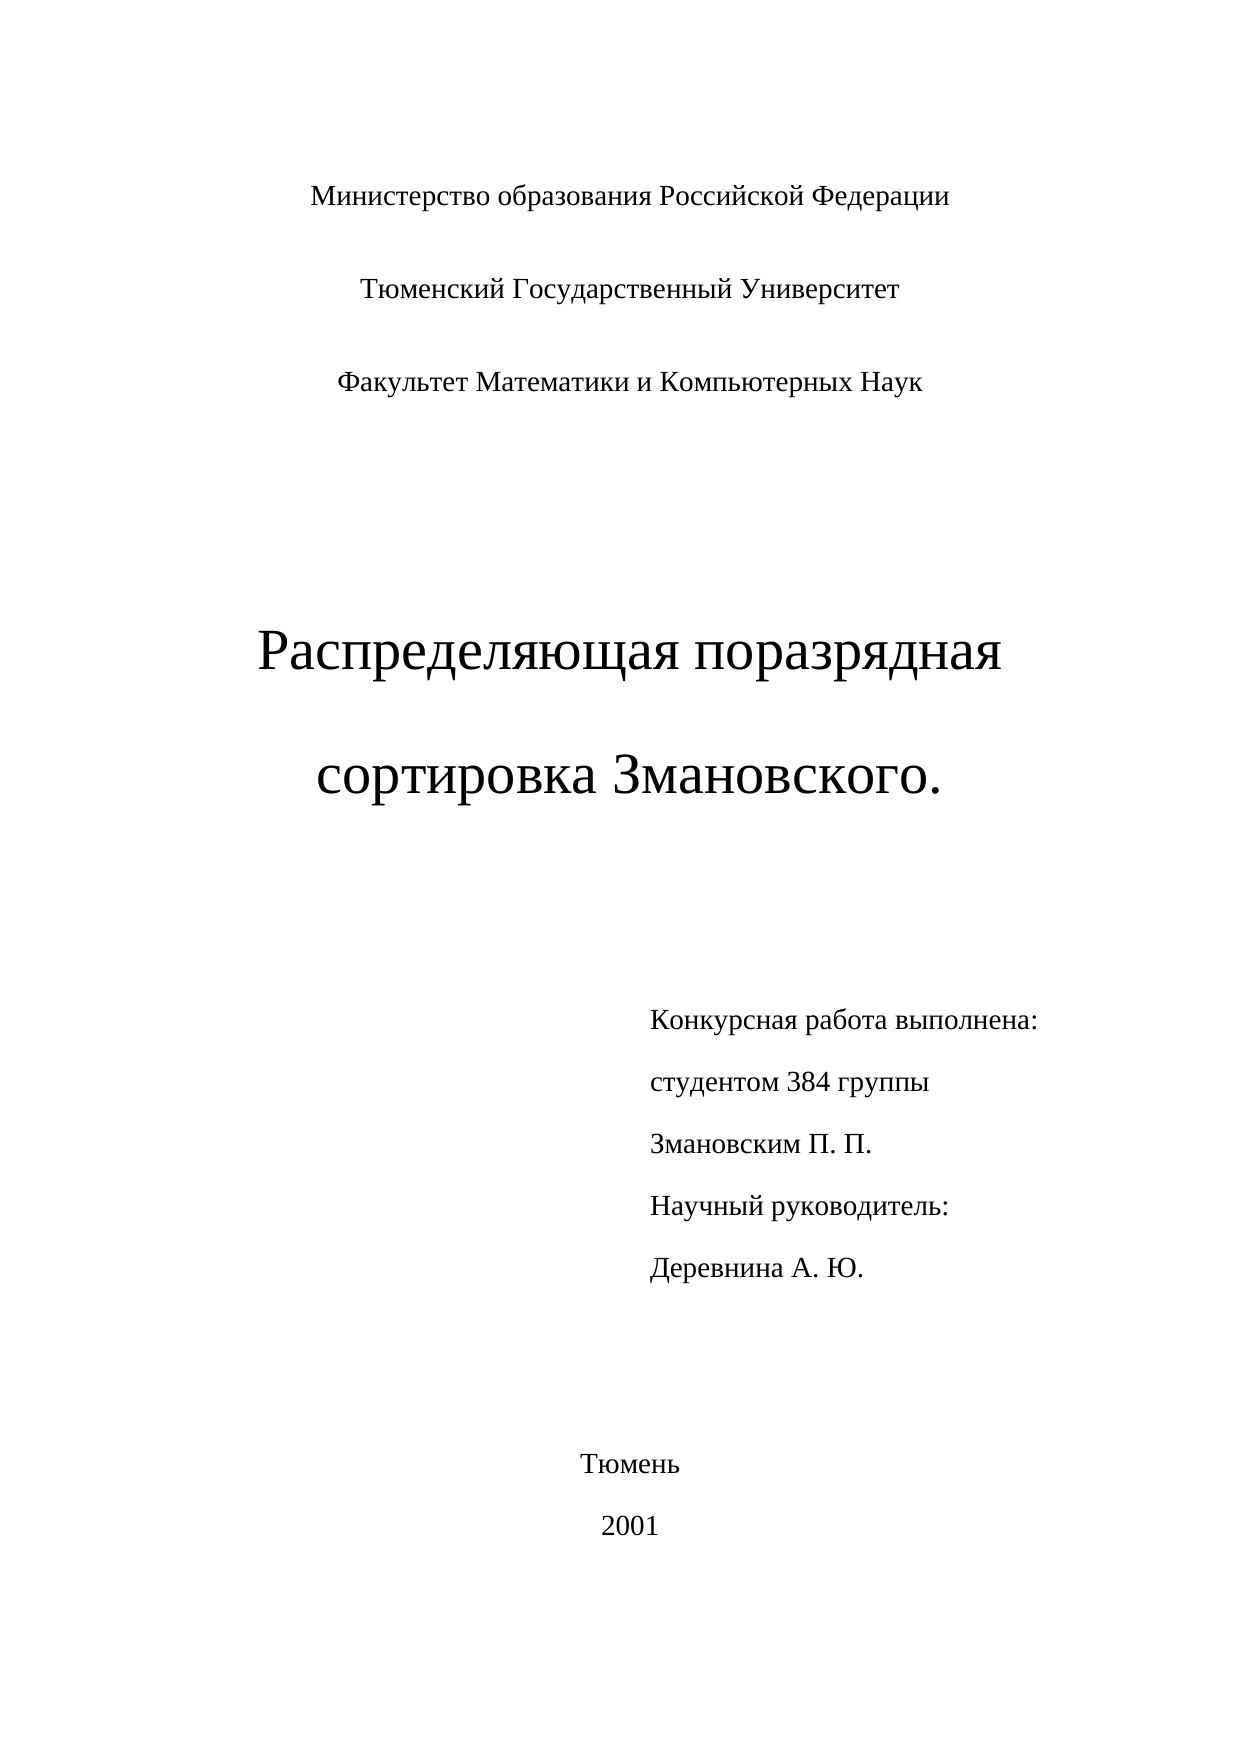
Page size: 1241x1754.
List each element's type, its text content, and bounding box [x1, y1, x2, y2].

text 2001 [148, 1479, 1053, 1542]
text Научный руководитель: [148, 1159, 1053, 1221]
text Конкурсная работа выполнена: [148, 973, 1053, 1036]
text Тюмень [148, 1418, 1053, 1479]
text Тюменский Государственный Университет [148, 243, 1053, 305]
text Министерство образования Российской Федерации [148, 150, 1053, 212]
text Деревнина А. Ю. [148, 1221, 1053, 1283]
text сортировка Змановского. [148, 682, 1053, 806]
text Факультет Математики и Компьютерных Наук [148, 336, 1053, 398]
text студентом 384 группы [148, 1036, 1053, 1097]
text Змановским П. П. [148, 1097, 1053, 1159]
text Распределяющая поразрядная [148, 558, 1053, 682]
